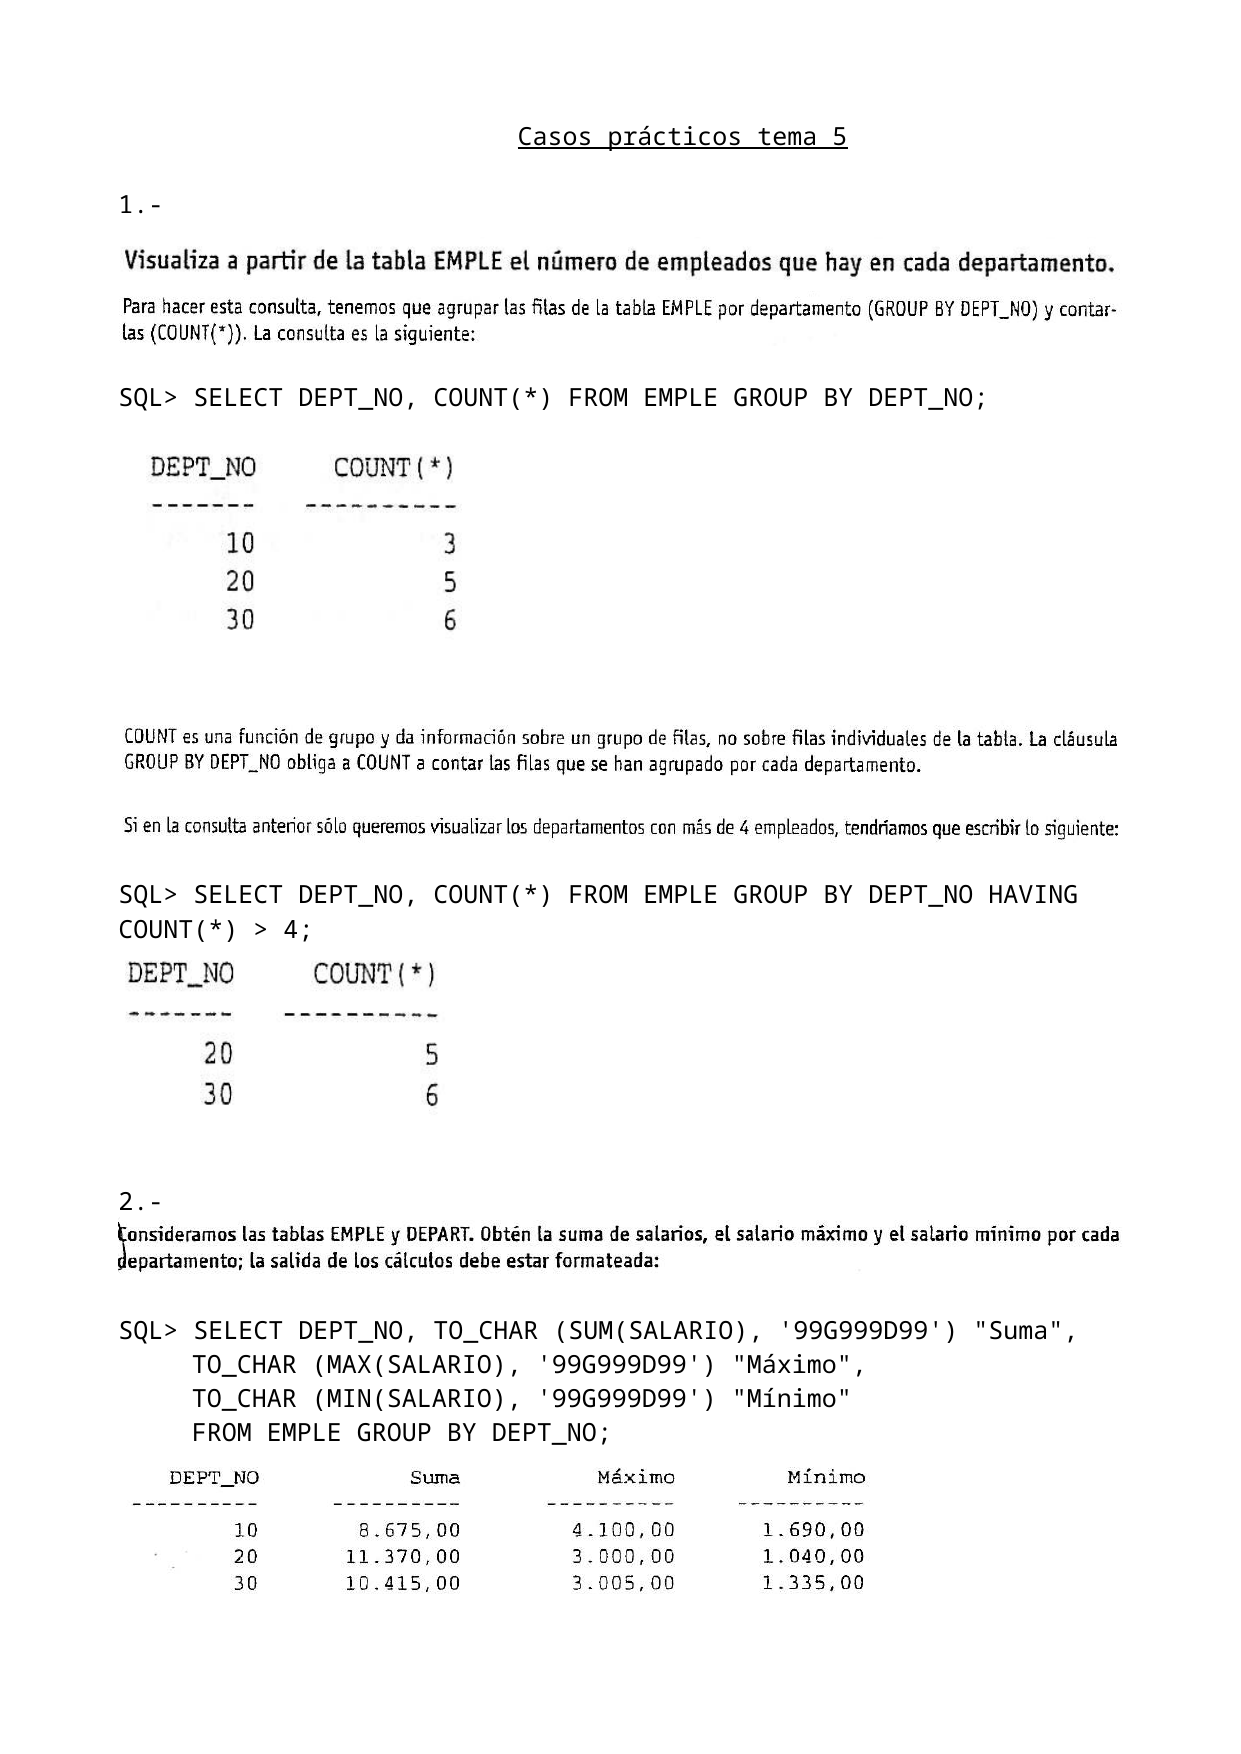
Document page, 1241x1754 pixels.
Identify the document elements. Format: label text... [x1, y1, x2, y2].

text Casos prácticos tema 5 [118, 118, 1122, 152]
text TO_CHAR (MIN(SALARIO), '99G999D99') "Mínimo" [118, 1381, 1122, 1414]
text SQL> SELECT DEPT_NO, COUNT(*) FROM EMPLE GROUP BY DEPT_NO; [118, 379, 1122, 413]
text TO_CHAR (MAX(SALARIO), '99G999D99') "Máximo", [118, 1346, 1122, 1381]
text FROM EMPLE GROUP BY DEPT_NO; [118, 1414, 1122, 1449]
text SQL> SELECT DEPT_NO, COUNT(*) FROM EMPLE GROUP BY DEPT_NO HAVING COUNT(*) > 4; [118, 877, 1122, 945]
text 2.- [118, 1184, 1122, 1217]
text SQL> SELECT DEPT_NO, TO_CHAR (SUM(SALARIO), '99G999D99') "Suma", [118, 1312, 1122, 1346]
text 1.- [118, 186, 1122, 220]
